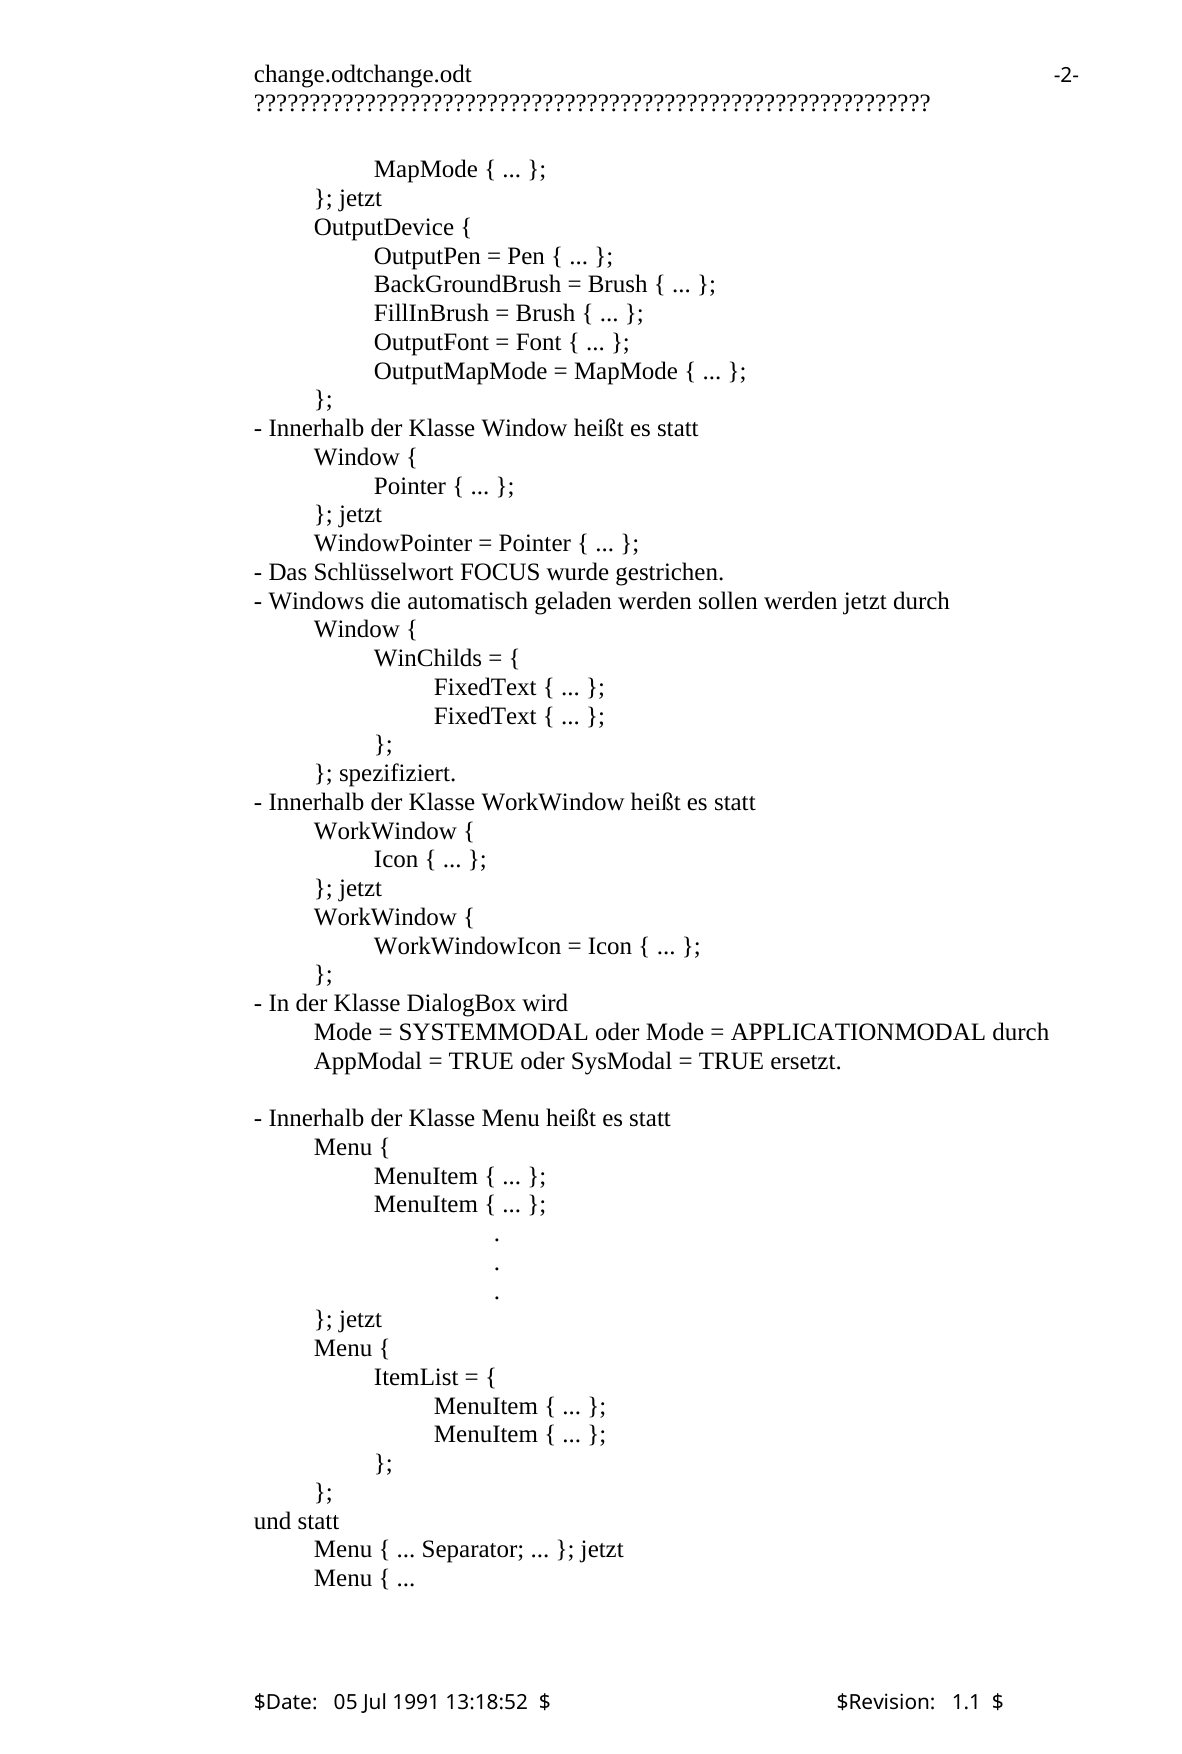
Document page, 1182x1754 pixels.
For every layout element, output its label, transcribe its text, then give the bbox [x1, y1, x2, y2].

text Window { [254, 614, 1110, 643]
text }; spezifiziert. [254, 758, 1110, 787]
text ItemList = { [254, 1362, 1110, 1391]
text AppModal = TRUE oder SysModal = TRUE ersetzt. [254, 1046, 1110, 1074]
text MapMode { ... }; [254, 154, 1110, 183]
text - Innerhalb der Klasse Window heißt es statt [254, 413, 1110, 442]
text }; [254, 729, 1110, 758]
text Mode = SYSTEMMODAL oder Mode = APPLICATIONMODAL durch [254, 1017, 1110, 1046]
text WorkWindow { [254, 902, 1110, 931]
text MenuItem { ... }; [254, 1419, 1110, 1448]
text MenuItem { ... }; [254, 1391, 1110, 1419]
text . [254, 1276, 1110, 1304]
text }; [254, 959, 1110, 988]
text - Das Schlüsselwort FOCUS wurde gestrichen. [254, 557, 1110, 586]
text - Innerhalb der Klasse Menu heißt es statt [254, 1103, 1110, 1132]
text - Windows die automatisch geladen werden sollen werden jetzt durch [254, 586, 1110, 614]
text WorkWindowIcon = Icon { ... }; [254, 931, 1110, 959]
text - In der Klasse DialogBox wird [254, 988, 1110, 1017]
text WorkWindow { [254, 816, 1110, 844]
text MenuItem { ... }; [254, 1161, 1110, 1189]
text OutputFont = Font { ... }; [254, 327, 1110, 356]
text Menu { ... Separator; ... }; jetzt [254, 1534, 1110, 1563]
text }; [254, 384, 1110, 413]
text OutputMapMode = MapMode { ... }; [254, 356, 1110, 384]
text Menu { ... [254, 1563, 1110, 1592]
text - Innerhalb der Klasse WorkWindow heißt es statt [254, 787, 1110, 816]
text OutputDevice { [254, 212, 1110, 241]
text Menu { [254, 1333, 1110, 1362]
text FillInBrush = Brush { ... }; [254, 298, 1110, 327]
text FixedText { ... }; [254, 672, 1110, 701]
text . [254, 1218, 1110, 1247]
text Pointer { ... }; [254, 471, 1110, 499]
text }; [254, 1477, 1110, 1506]
text WindowPointer = Pointer { ... }; [254, 528, 1110, 557]
text FixedText { ... }; [254, 701, 1110, 729]
text }; jetzt [254, 1304, 1110, 1333]
text und statt [254, 1506, 1110, 1534]
text WinChilds = { [254, 643, 1110, 672]
text BackGroundBrush = Brush { ... }; [254, 269, 1110, 298]
text }; jetzt [254, 183, 1110, 212]
text }; jetzt [254, 873, 1110, 902]
text }; [254, 1448, 1110, 1477]
text }; jetzt [254, 499, 1110, 528]
text Icon { ... }; [254, 844, 1110, 873]
text OutputPen = Pen { ... }; [254, 241, 1110, 269]
text . [254, 1247, 1110, 1276]
text Window { [254, 442, 1110, 471]
text MenuItem { ... }; [254, 1189, 1110, 1218]
text Menu { [254, 1132, 1110, 1161]
